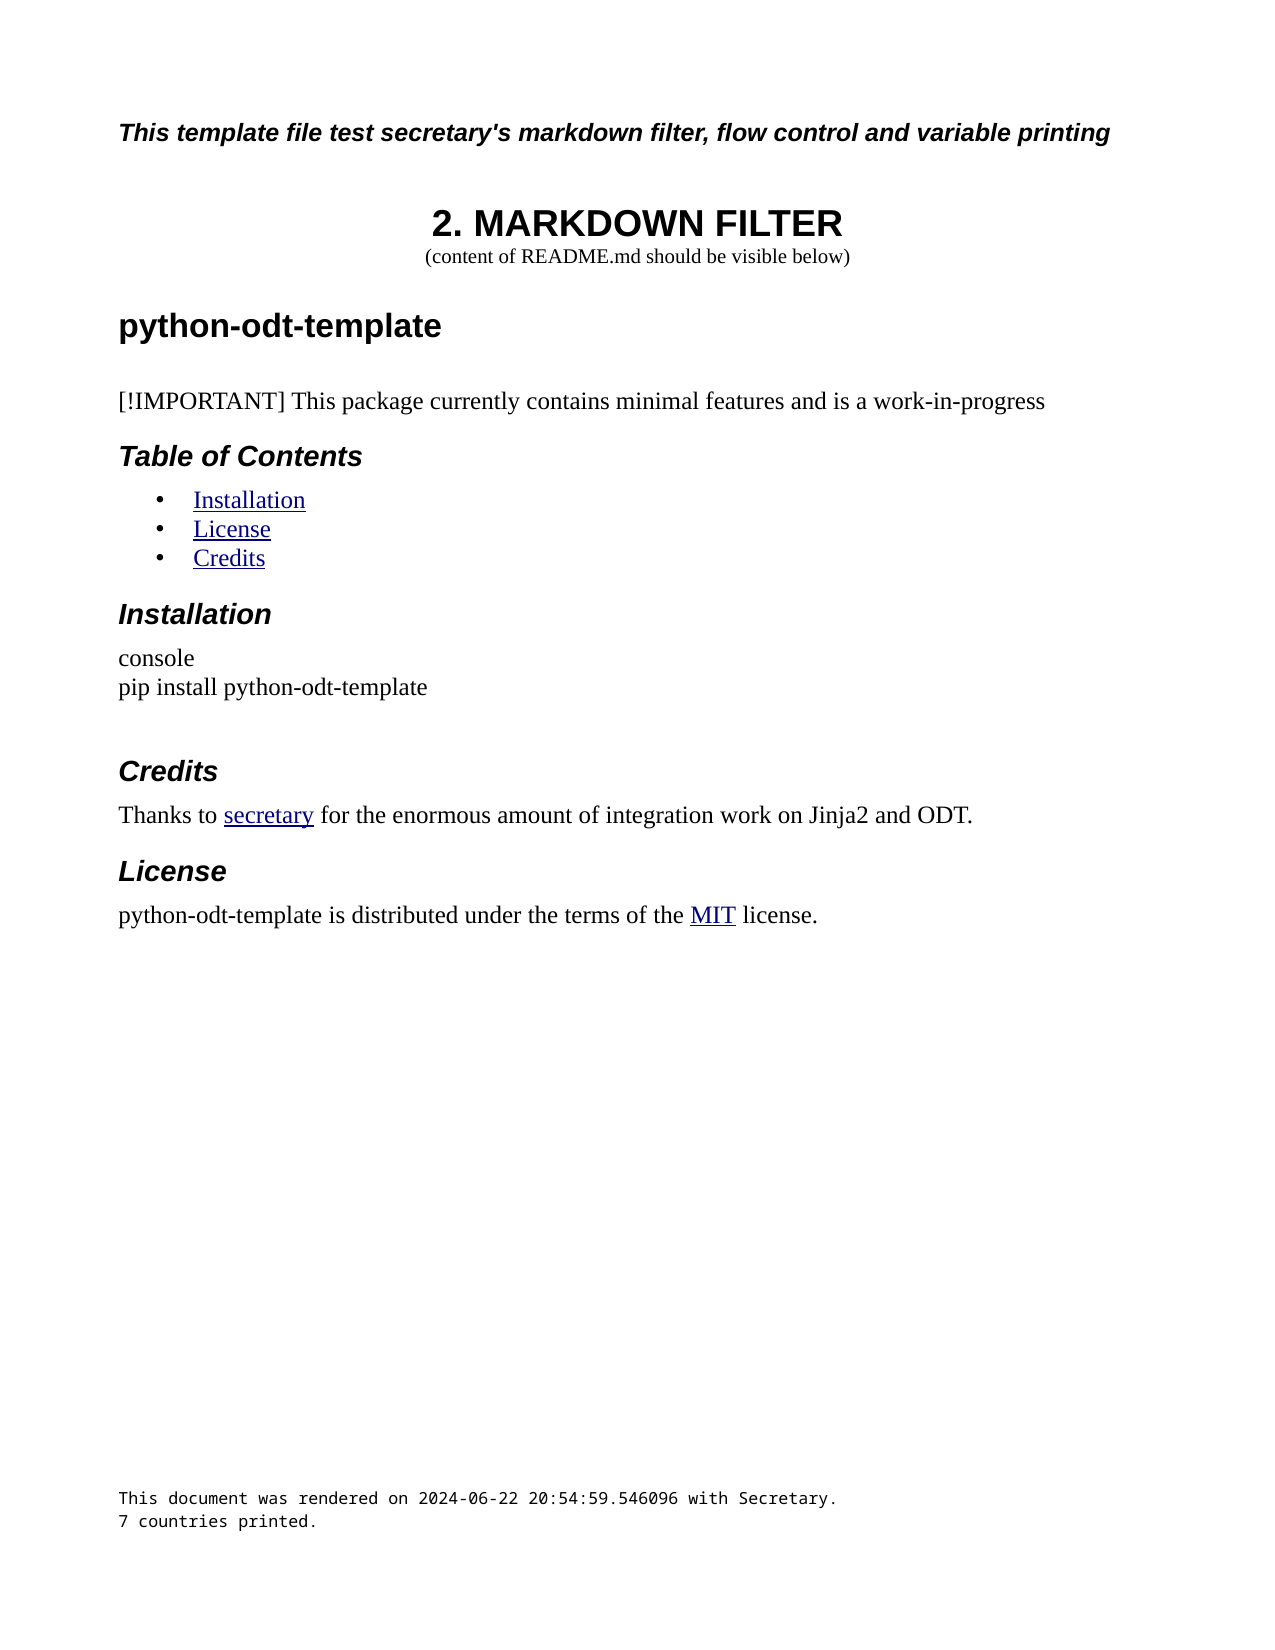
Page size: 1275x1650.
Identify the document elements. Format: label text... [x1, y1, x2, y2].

text [!IMPORTANT] This package currently contains minimal features and is a work-in-progress [118, 386, 1157, 414]
subtitle Installation [118, 597, 1157, 630]
title 2. MARKDOWN FILTER [118, 201, 1157, 244]
text python-odt-template is distributed under the terms of the MIT license. [118, 900, 1157, 929]
list Installation [156, 486, 1157, 514]
subtitle python-odt-template [118, 306, 1157, 344]
subtitle Table of Contents [118, 439, 1157, 473]
list License [156, 514, 1157, 543]
list Credits [156, 543, 1157, 572]
subtitle This template file test secretary's markdown filter, flow control and variable printing [118, 118, 1157, 147]
text Thanks to secretary for the enormous amount of integration work on Jinja2 and ODT. [118, 800, 1157, 829]
subtitle Credits [118, 754, 1157, 788]
text console pip install python-odt-template [118, 643, 1157, 729]
text (content of README.md should be visible below) [118, 244, 1157, 268]
subtitle License [118, 854, 1157, 887]
